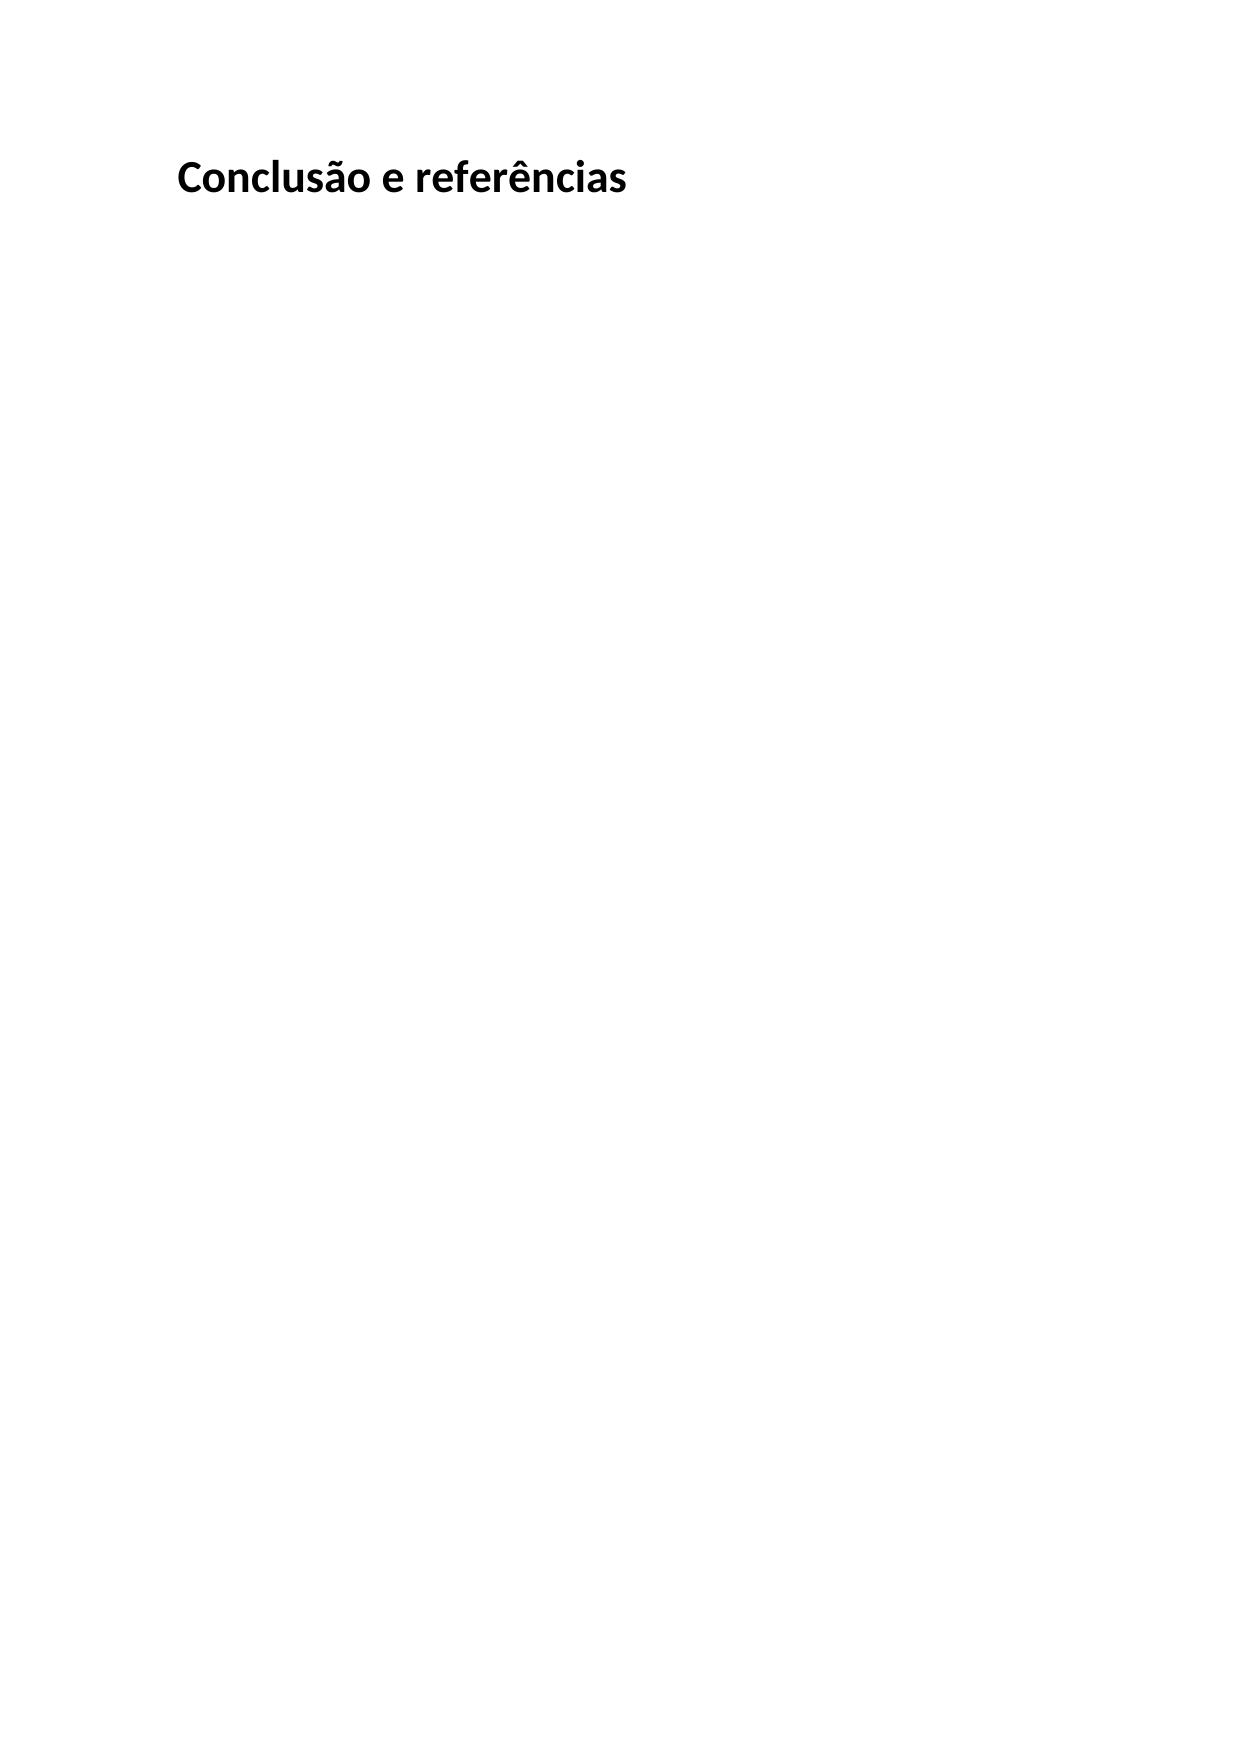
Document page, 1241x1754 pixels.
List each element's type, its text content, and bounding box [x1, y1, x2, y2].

text Conclusão e referências [177, 148, 1063, 203]
